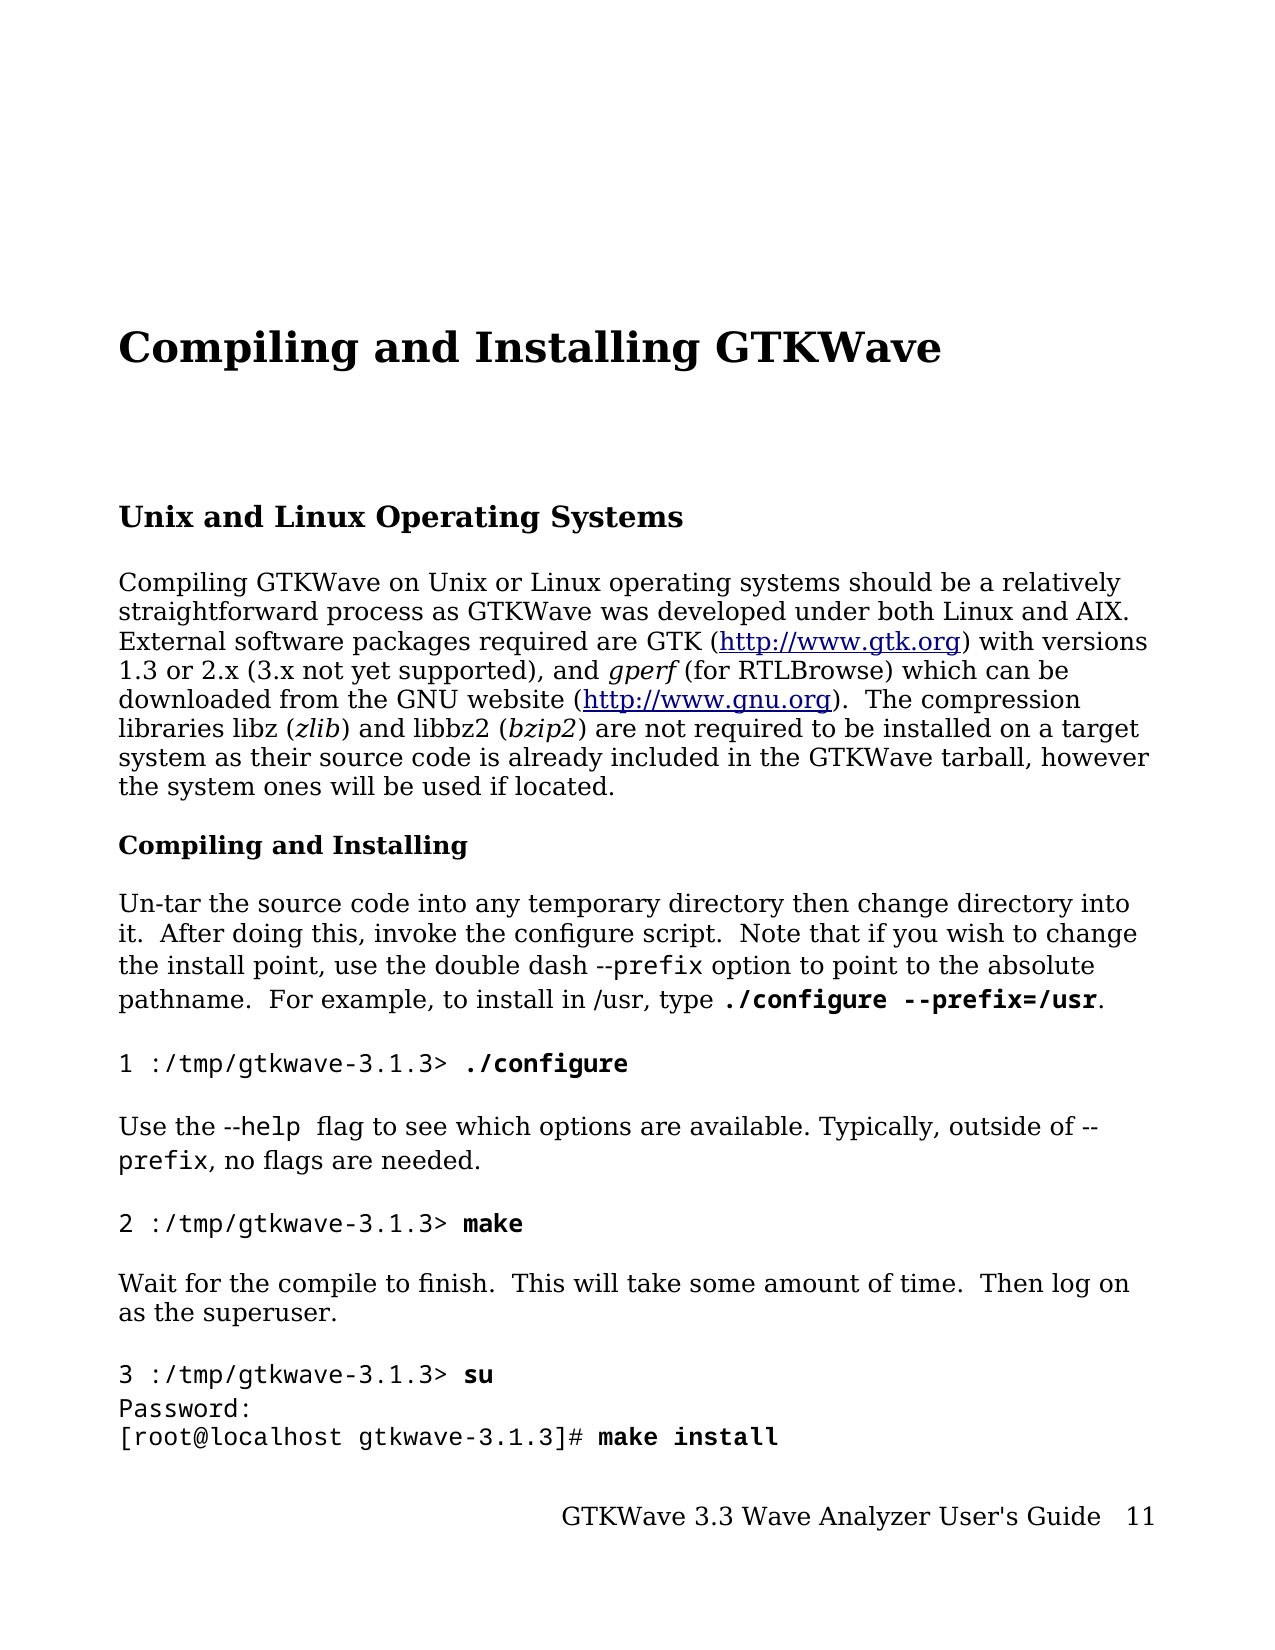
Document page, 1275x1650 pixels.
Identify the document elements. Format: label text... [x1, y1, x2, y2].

text Un-tar the source code into any temporary directory then change directory into it. After doing this, invoke the configure script. Note that if you wish to change the install point, use the double dash --prefix option to point to the absolute pathname. For example, to install in /usr, type ./configure --prefix=/usr. [118, 889, 1157, 1016]
subtitle Compiling and Installing GTKWave [118, 324, 1157, 373]
text Password: [118, 1391, 1157, 1424]
text [root@localhost gtkwave-3.1.3]# make install [118, 1424, 1157, 1453]
text Use the --help flag to see which options are available. Typically, outside of --prefix, no flags are needed. [118, 1108, 1157, 1177]
text Wait for the compile to finish. This will take some amount of time. Then log on as the superuser. [118, 1269, 1157, 1327]
text 3 :/tmp/gtkwave-3.1.3> su [118, 1356, 1157, 1391]
subtitle Compiling and Installing [118, 831, 1157, 860]
text 1 :/tmp/gtkwave-3.1.3> ./configure [118, 1045, 1157, 1079]
text 2 :/tmp/gtkwave-3.1.3> make [118, 1206, 1157, 1240]
text Compiling GTKWave on Unix or Linux operating systems should be a relatively straightforward process as GTKWave was developed under both Linux and AIX. External software packages required are GTK (http://www.gtk.org) with versions 1.3 or 2.x (3.x not yet supported), and gperf (for RTLBrowse) which can be downloaded from the GNU website (http://www.gnu.org). The compression libraries libz (zlib) and libbz2 (bzip2) are not required to be installed on a target system as their source code is already included in the GTKWave tarball, however the system ones will be used if located. [118, 568, 1157, 802]
subtitle Unix and Linux Operating Systems [118, 500, 1157, 534]
